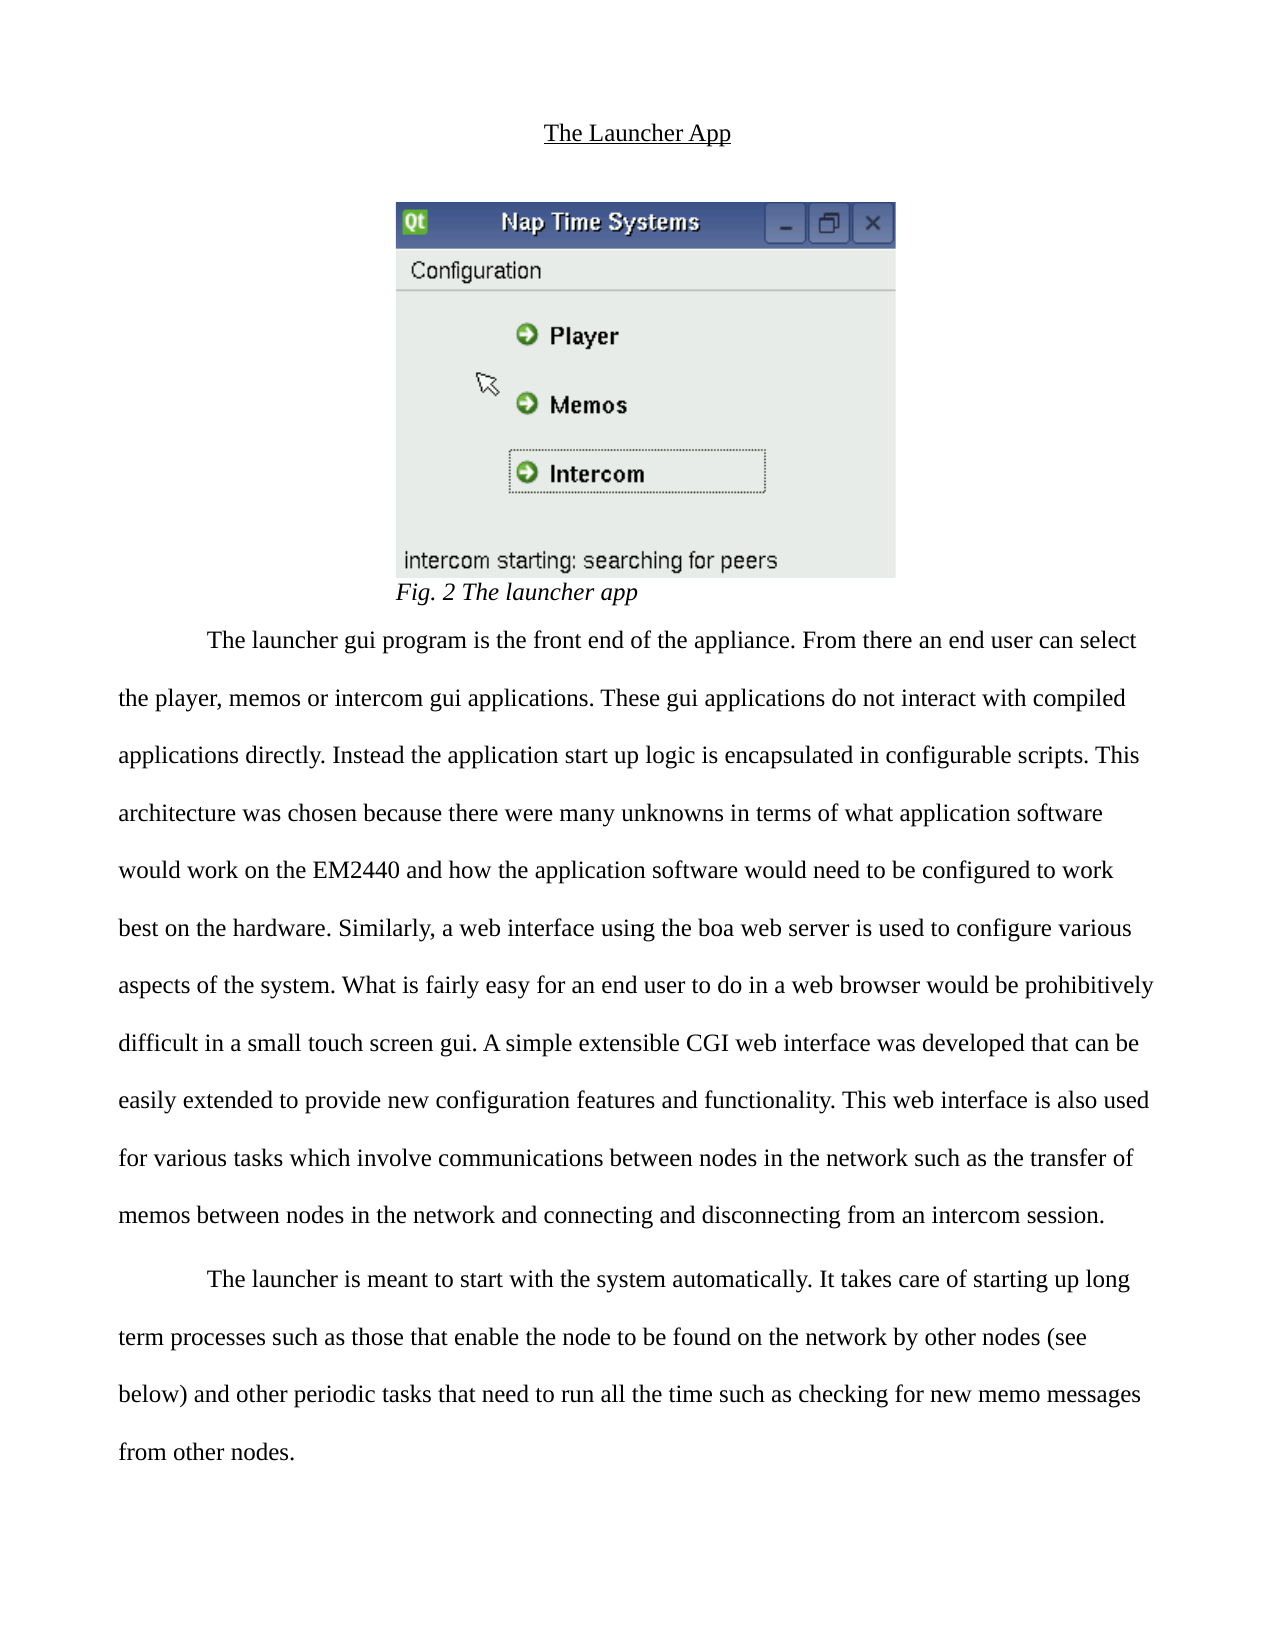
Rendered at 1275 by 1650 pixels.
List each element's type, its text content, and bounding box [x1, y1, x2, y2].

text Fig. 2 The launcher app [396, 578, 896, 606]
picture [395, 202, 896, 578]
text The Launcher App [118, 118, 1157, 147]
text The launcher is meant to start with the system automatically. It takes care of starting up long term processes such as those that enable the node to be found on the network by other nodes (see below) and other periodic tasks that need to run all the time such as checking for new memo messages from other nodes. [118, 1264, 1157, 1465]
text The launcher gui program is the front end of the appliance. From there an end user can select the player, memos or intercom gui applications. These gui applications do not interact with compiled applications directly. Instead the application start up logic is encapsulated in configurable scripts. This architecture was chosen because there were many unknowns in terms of what application software would work on the EM2440 and how the application software would need to be configured to work best on the hardware. Similarly, a web interface using the boa web server is used to configure various aspects of the system. What is fairly easy for an end user to do in a web browser would be prohibitively difficult in a small touch screen gui. A simple extensible CGI web interface was developed that can be easily extended to provide new configuration features and functionality. This web interface is also used for various tasks which involve communications between nodes in the network such as the transfer of memos between nodes in the network and connecting and disconnecting from an intercom session. [118, 626, 1157, 1229]
